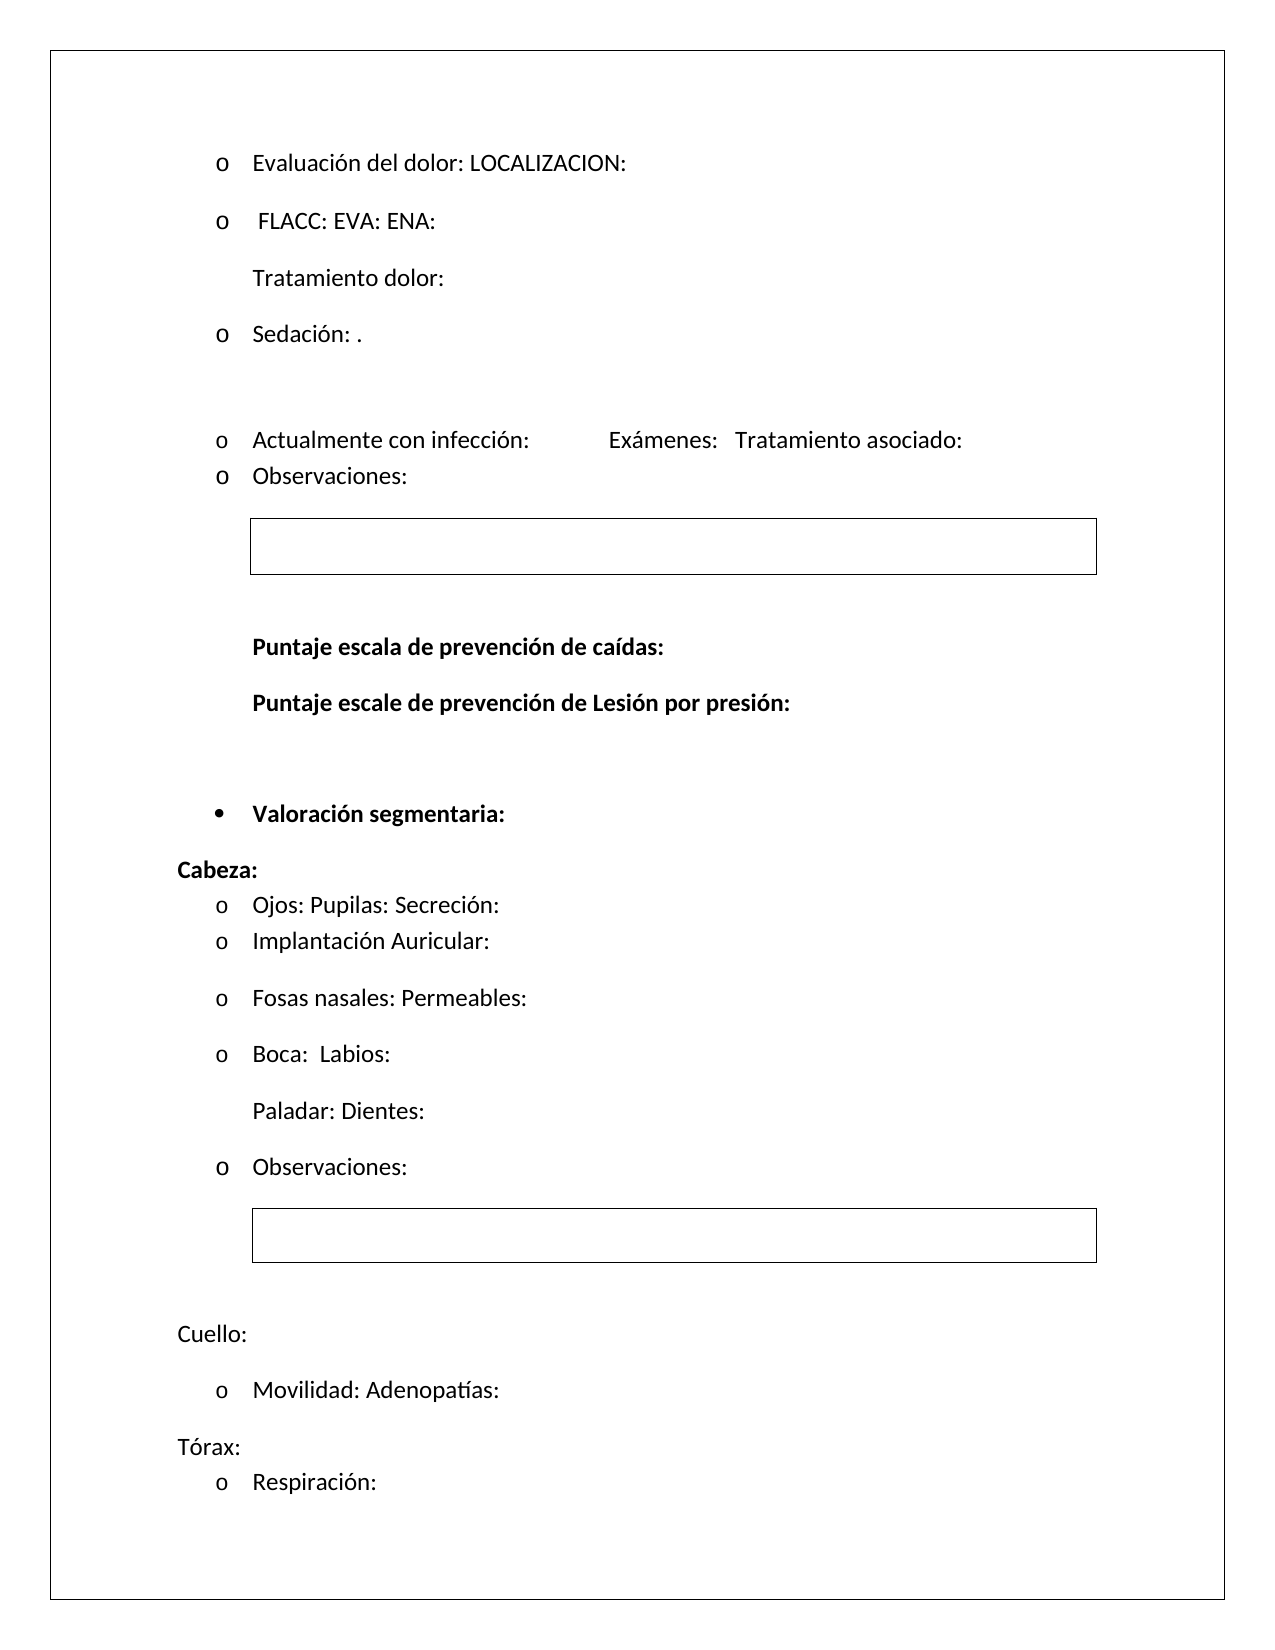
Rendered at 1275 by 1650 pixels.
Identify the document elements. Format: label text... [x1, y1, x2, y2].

list Actualmente con infección: Exámenes: Tratamiento asociado: [215, 424, 1098, 456]
list Puntaje escala de prevención de caídas: [252, 631, 1098, 662]
text Tratamiento dolor: [252, 262, 1098, 293]
list Movilidad: Adenopatías: [215, 1374, 1098, 1406]
list Observaciones: [215, 460, 1098, 492]
table_header [253, 1209, 1096, 1262]
list Fosas nasales: Permeables: [215, 982, 1098, 1013]
list Paladar: Dientes: [252, 1095, 1098, 1125]
list Ojos: Pupilas: Secreción: [215, 889, 1098, 921]
table_header [251, 519, 1096, 574]
list Cuello: [177, 1318, 1098, 1349]
list Evaluación del dolor: LOCALIZACION: [215, 148, 1098, 179]
list Valoración segmentaria: [215, 798, 1098, 829]
text Tórax: [177, 1431, 1098, 1461]
list FLACC: EVA: ENA: [215, 205, 1098, 237]
list Respiración: [215, 1466, 1098, 1497]
list Observaciones: [215, 1151, 1098, 1182]
list Sedación: . [215, 318, 1098, 350]
list Boca: Labios: [215, 1038, 1098, 1069]
list Implantación Auricular: [215, 925, 1098, 956]
text Cabeza: [177, 854, 1098, 885]
list Puntaje escale de prevención de Lesión por presión: [252, 687, 1098, 717]
